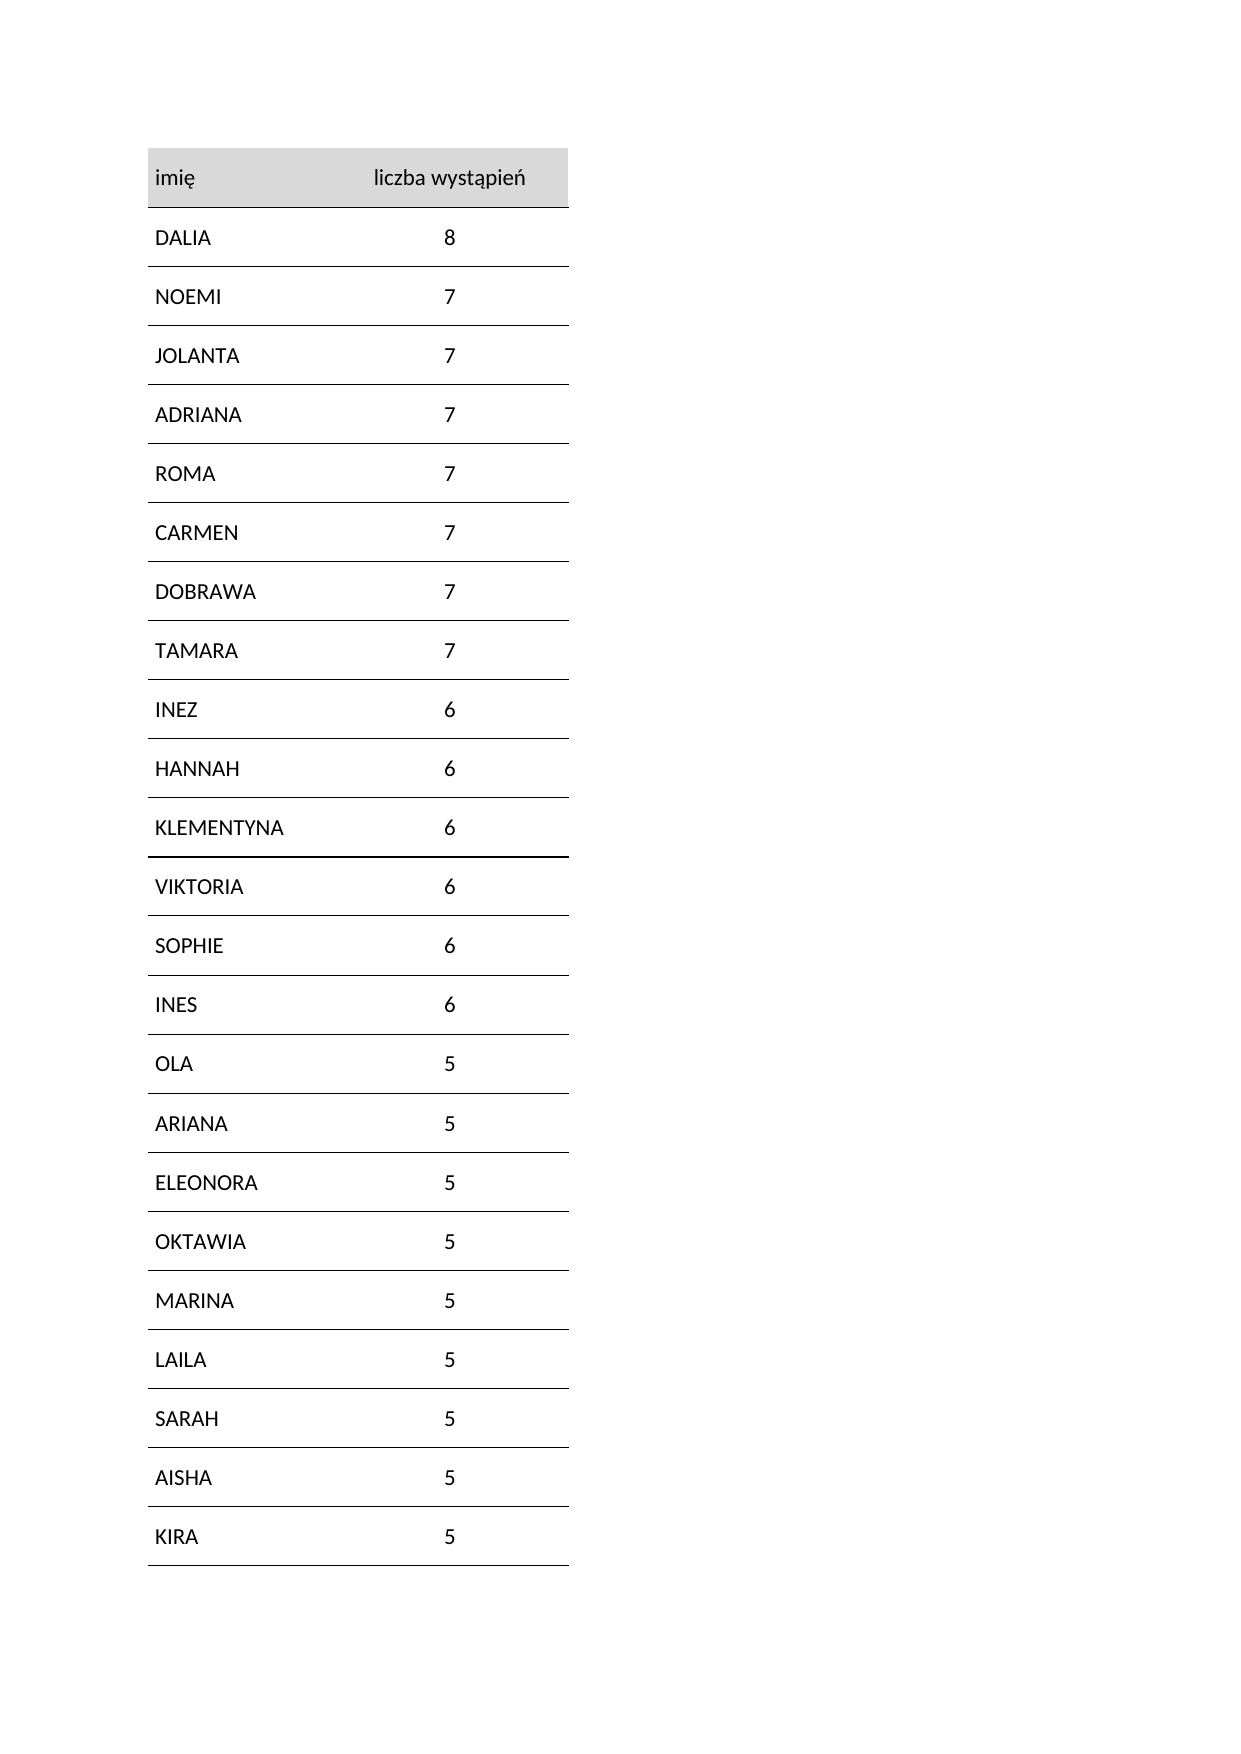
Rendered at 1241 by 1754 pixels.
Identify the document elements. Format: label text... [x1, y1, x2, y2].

table_cell TAMARA [148, 621, 331, 679]
table_cell 6 [331, 976, 568, 1033]
table_cell 5 [331, 1094, 568, 1152]
table_cell 6 [331, 916, 568, 974]
table_cell 7 [331, 326, 568, 384]
table_cell OLA [148, 1035, 331, 1093]
table_cell KLEMENTYNA [148, 798, 331, 856]
table_cell 7 [331, 562, 568, 620]
table_cell 7 [331, 621, 568, 679]
table_cell INEZ [148, 680, 331, 738]
table_cell 6 [331, 858, 568, 915]
table_cell 5 [331, 1271, 568, 1329]
table_cell KIRA [148, 1507, 331, 1565]
table_cell SARAH [148, 1389, 331, 1447]
table_cell ADRIANA [148, 385, 331, 443]
table_cell VIKTORIA [148, 858, 331, 915]
table_cell CARMEN [148, 503, 331, 561]
table_cell 5 [331, 1330, 568, 1388]
table_cell 5 [331, 1507, 568, 1565]
table_header imię [148, 148, 331, 207]
table_cell 7 [331, 385, 568, 443]
table_cell ARIANA [148, 1094, 331, 1152]
table_cell LAILA [148, 1330, 331, 1388]
table_cell 7 [331, 503, 568, 561]
table_cell 6 [331, 680, 568, 738]
table_cell 5 [331, 1389, 568, 1447]
table_cell ELEONORA [148, 1153, 331, 1211]
table_cell SOPHIE [148, 916, 331, 974]
table_header liczba wystąpień [331, 148, 568, 207]
table_cell DALIA [148, 208, 331, 266]
table_cell 5 [331, 1212, 568, 1270]
table_cell 5 [331, 1153, 568, 1211]
table_cell 5 [331, 1448, 568, 1506]
table_cell DOBRAWA [148, 562, 331, 620]
table_cell NOEMI [148, 267, 331, 325]
table_cell ROMA [148, 444, 331, 502]
table_cell JOLANTA [148, 326, 331, 384]
table_cell AISHA [148, 1448, 331, 1506]
table_cell INES [148, 976, 331, 1033]
table_cell 6 [331, 798, 568, 856]
table_cell 7 [331, 444, 568, 502]
table_cell 8 [331, 208, 568, 266]
table_cell MARINA [148, 1271, 331, 1329]
table_cell OKTAWIA [148, 1212, 331, 1270]
table_cell 6 [331, 739, 568, 797]
table_cell 7 [331, 267, 568, 325]
table_cell 5 [331, 1035, 568, 1093]
table_cell HANNAH [148, 739, 331, 797]
